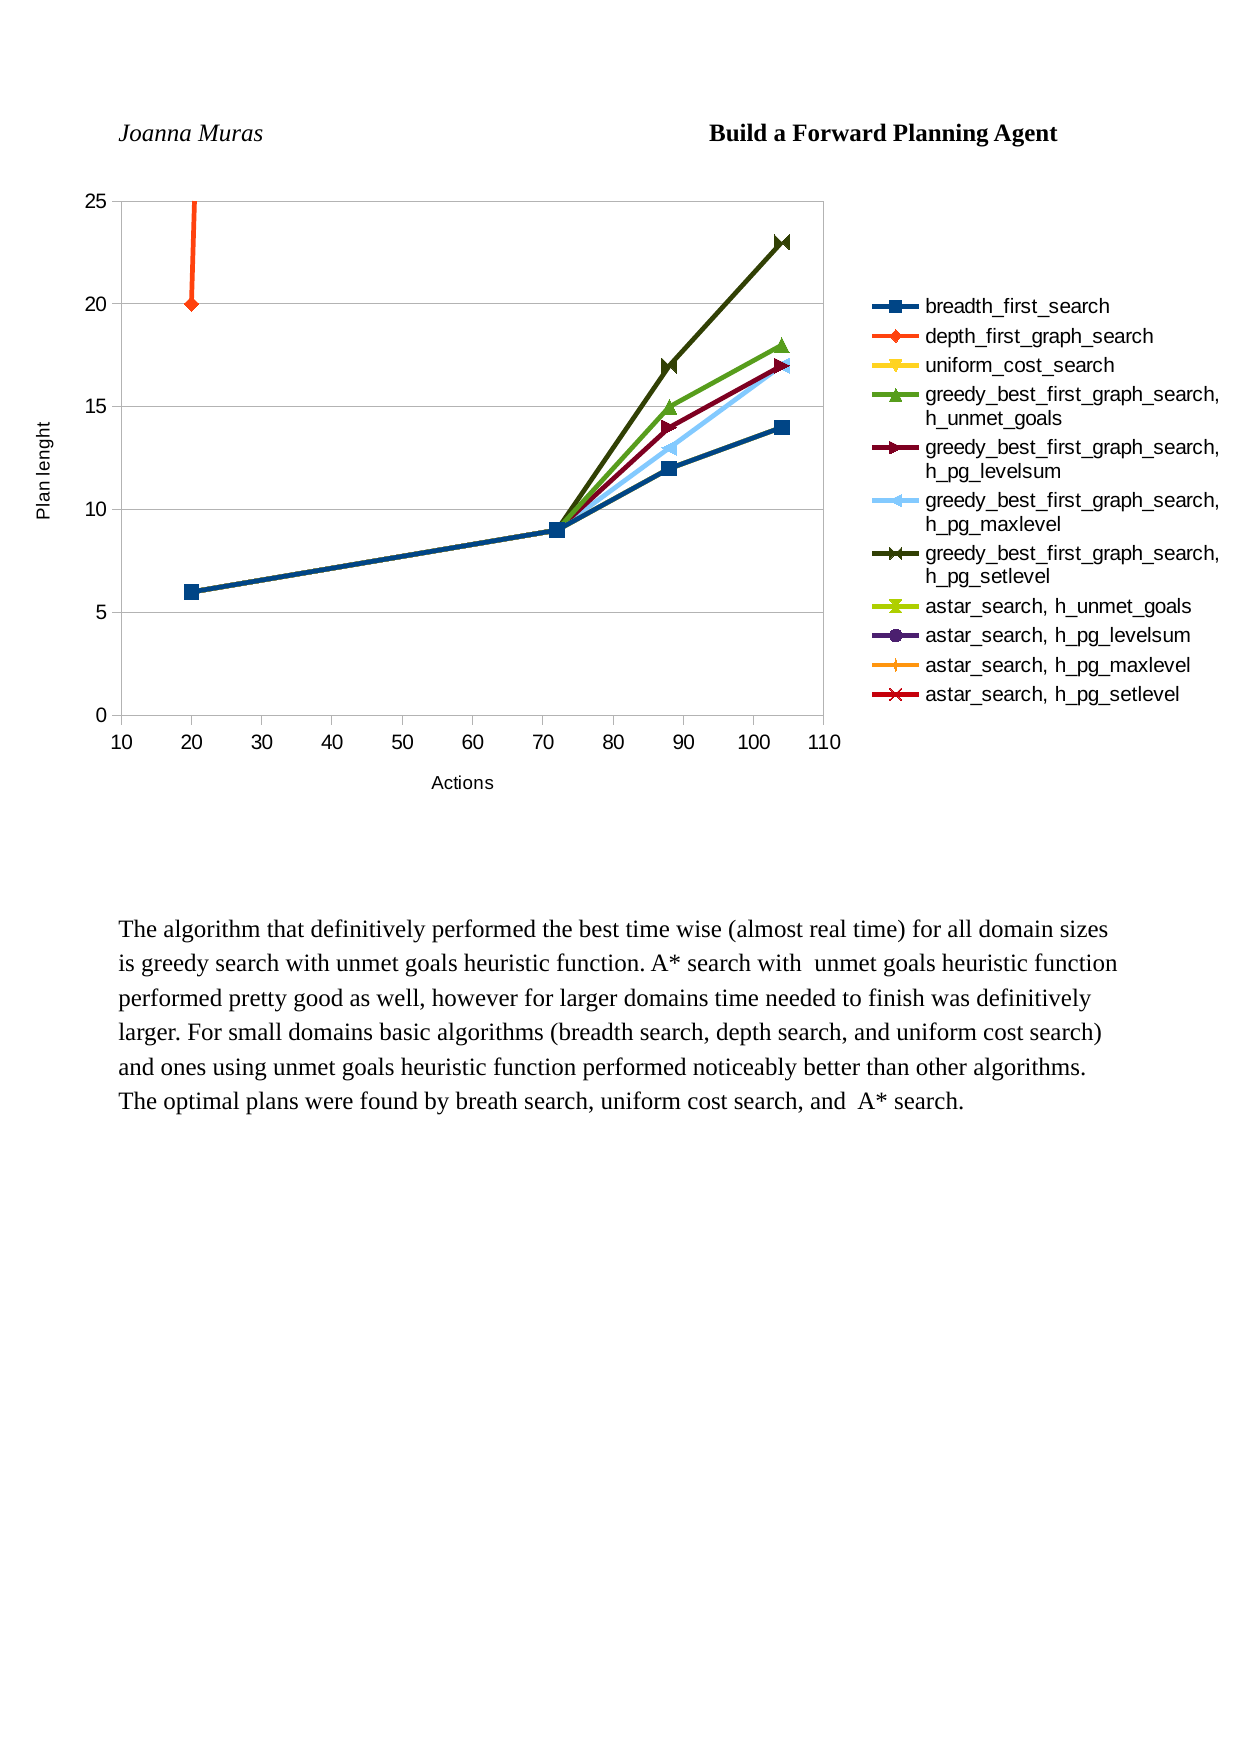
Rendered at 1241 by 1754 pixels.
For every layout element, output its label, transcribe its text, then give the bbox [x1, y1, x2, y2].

text The algorithm that definitively performed the best time wise (almost real time) for all domain sizes is greedy search with unmet goals heuristic function. A* search with unmet goals heuristic function performed pretty good as well, however for larger domains time needed to finish was definitively larger. For small domains basic algorithms (breadth search, depth search, and uniform cost search) and ones using unmet goals heuristic function performed noticeably better than other algorithms. The optimal plans were found by breath search, uniform cost search, and A* search. [118, 879, 1122, 1115]
